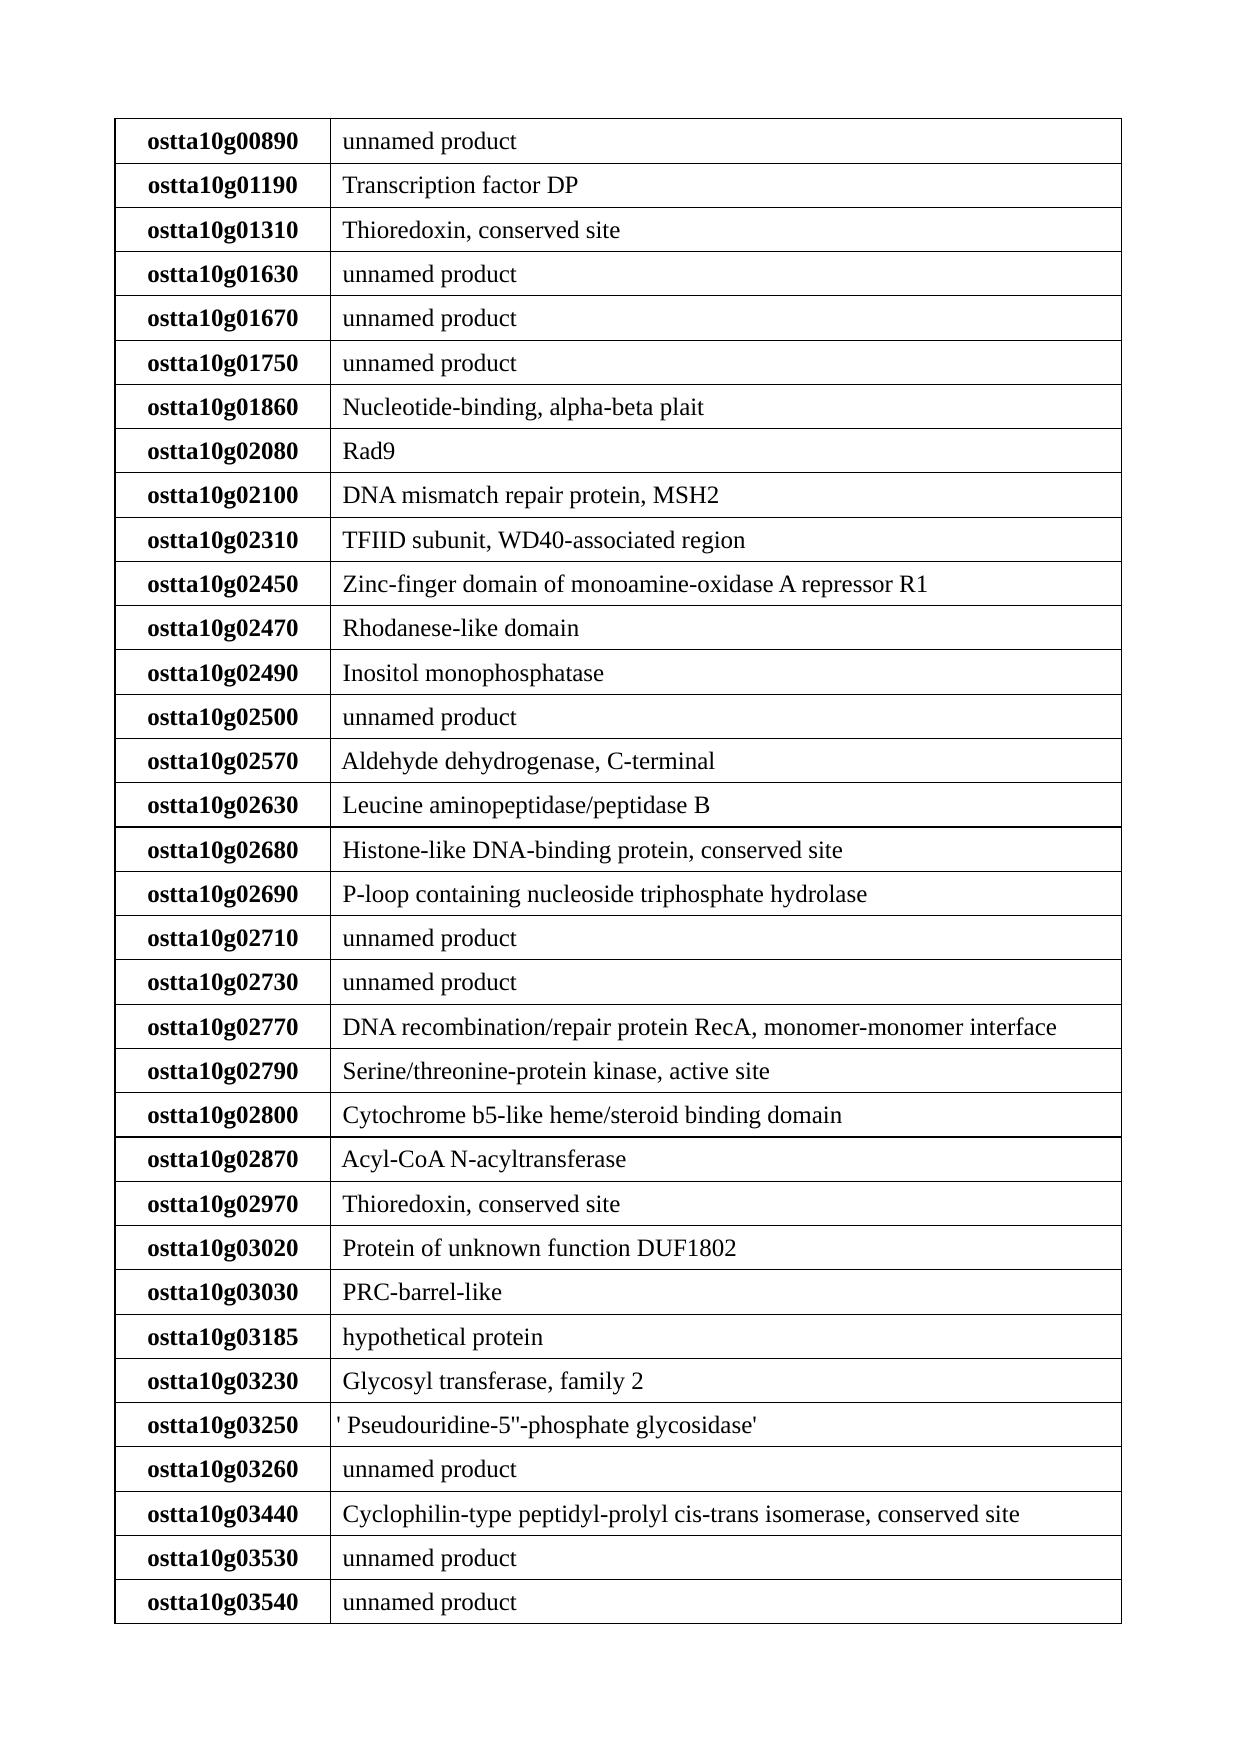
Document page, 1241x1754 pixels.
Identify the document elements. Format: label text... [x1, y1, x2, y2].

table_cell ostta10g03530 [116, 1536, 330, 1579]
table_cell ostta10g02790 [116, 1049, 330, 1092]
table_cell PRC-barrel-like [331, 1270, 1121, 1313]
table_cell [1122, 1402, 1240, 1446]
table_cell ostta10g02770 [116, 1005, 330, 1048]
table_cell ostta10g02470 [116, 606, 330, 649]
table_cell Rhodanese-like domain [331, 606, 1121, 649]
table_cell [1122, 1225, 1240, 1269]
table_cell Protein of unknown function DUF1802 [331, 1226, 1121, 1269]
table_cell hypothetical protein [331, 1315, 1121, 1358]
table_cell ostta10g02310 [116, 518, 330, 561]
table_cell ' Pseudouridine-5''-phosphate glycosidase' [331, 1403, 1121, 1446]
table_cell [1122, 1004, 1240, 1048]
table_cell [1122, 118, 1240, 162]
table_cell [1122, 959, 1240, 1003]
table_cell [1122, 251, 1240, 295]
table_cell Histone-like DNA-binding protein, conserved site [331, 828, 1121, 871]
table_cell [1122, 915, 1240, 959]
table_cell ostta10g02100 [116, 473, 330, 517]
table_cell [1122, 1491, 1240, 1535]
table_cell [1122, 1446, 1240, 1491]
table_cell ostta10g02970 [116, 1182, 330, 1225]
table_cell ostta10g02870 [116, 1138, 330, 1181]
table_cell P-loop containing nucleoside triphosphate hydrolase [331, 872, 1121, 915]
table_cell ostta10g00890 [116, 119, 330, 162]
table_cell ostta10g01860 [116, 385, 330, 428]
table_cell ostta10g03540 [116, 1580, 330, 1623]
table_cell DNA recombination/repair protein RecA, monomer-monomer interface [331, 1005, 1121, 1048]
table_cell [1122, 826, 1240, 871]
table_cell unnamed product [331, 1447, 1121, 1491]
table_cell [1122, 1181, 1240, 1225]
table_cell ostta10g01190 [116, 164, 330, 207]
table_cell ostta10g02800 [116, 1093, 330, 1136]
table_cell [1122, 1358, 1240, 1402]
table_cell ostta10g01670 [116, 296, 330, 339]
table_cell ostta10g02570 [116, 739, 330, 782]
table_cell ostta10g01750 [116, 341, 330, 384]
table_cell Aldehyde dehydrogenase, C-terminal [331, 739, 1121, 782]
table_cell Serine/threonine-protein kinase, active site [331, 1049, 1121, 1092]
table_cell Zinc-finger domain of monoamine-oxidase A repressor R1 [331, 562, 1121, 605]
table_cell ostta10g02710 [116, 916, 330, 959]
table_cell ostta10g02500 [116, 695, 330, 738]
table_cell [1122, 694, 1240, 738]
table_cell Thioredoxin, conserved site [331, 208, 1121, 251]
table_cell Nucleotide-binding, alpha-beta plait [331, 385, 1121, 428]
table_cell Inositol monophosphatase [331, 650, 1121, 694]
table_cell [1122, 1269, 1240, 1313]
table_cell Rad9 [331, 429, 1121, 472]
table_cell unnamed product [331, 1580, 1121, 1623]
table_cell DNA mismatch repair protein, MSH2 [331, 473, 1121, 517]
table_cell ostta10g02690 [116, 872, 330, 915]
table_cell unnamed product [331, 960, 1121, 1003]
table_cell [1122, 649, 1240, 694]
table_cell [1122, 517, 1240, 561]
table_cell ostta10g02490 [116, 650, 330, 694]
table_cell [1122, 605, 1240, 649]
table_cell [1122, 163, 1240, 207]
table_cell ostta10g02450 [116, 562, 330, 605]
table_cell ostta10g03230 [116, 1359, 330, 1402]
table_cell [1122, 1579, 1240, 1623]
table_cell ostta10g03030 [116, 1270, 330, 1313]
table_cell [1122, 207, 1240, 251]
table_cell [1122, 1314, 1240, 1358]
table_cell ostta10g03260 [116, 1447, 330, 1491]
table_cell ostta10g03185 [116, 1315, 330, 1358]
table_cell ostta10g03250 [116, 1403, 330, 1446]
table_cell unnamed product [331, 252, 1121, 295]
table_cell Acyl-CoA N-acyltransferase [331, 1138, 1121, 1181]
table_cell [1122, 428, 1240, 472]
table_cell [1122, 782, 1240, 826]
table_cell [1122, 295, 1240, 339]
table_cell ostta10g03440 [116, 1492, 330, 1535]
table_cell ostta10g02730 [116, 960, 330, 1003]
table_cell Cyclophilin-type peptidyl-prolyl cis-trans isomerase, conserved site [331, 1492, 1121, 1535]
table_cell unnamed product [331, 296, 1121, 339]
table_cell [1122, 340, 1240, 384]
table_cell ostta10g03020 [116, 1226, 330, 1269]
table_cell unnamed product [331, 119, 1121, 162]
table_cell [1122, 738, 1240, 782]
table_cell unnamed product [331, 916, 1121, 959]
table_cell [1122, 871, 1240, 915]
table_cell TFIID subunit, WD40-associated region [331, 518, 1121, 561]
table_cell ostta10g02680 [116, 828, 330, 871]
table_cell unnamed product [331, 1536, 1121, 1579]
table_cell [1122, 1092, 1240, 1136]
table_cell ostta10g01310 [116, 208, 330, 251]
table_cell [1122, 1535, 1240, 1579]
table_cell Leucine aminopeptidase/peptidase B [331, 783, 1121, 826]
table_cell [1122, 1136, 1240, 1181]
table_cell unnamed product [331, 341, 1121, 384]
table_cell [1122, 472, 1240, 517]
table_cell [1122, 561, 1240, 605]
table_cell ostta10g01630 [116, 252, 330, 295]
table_cell Transcription factor DP [331, 164, 1121, 207]
table_cell ostta10g02630 [116, 783, 330, 826]
table_cell unnamed product [331, 695, 1121, 738]
table_cell [1122, 384, 1240, 428]
table_cell Cytochrome b5-like heme/steroid binding domain [331, 1093, 1121, 1136]
table_cell [1122, 1048, 1240, 1092]
table_cell Thioredoxin, conserved site [331, 1182, 1121, 1225]
table_cell Glycosyl transferase, family 2 [331, 1359, 1121, 1402]
table_cell ostta10g02080 [116, 429, 330, 472]
